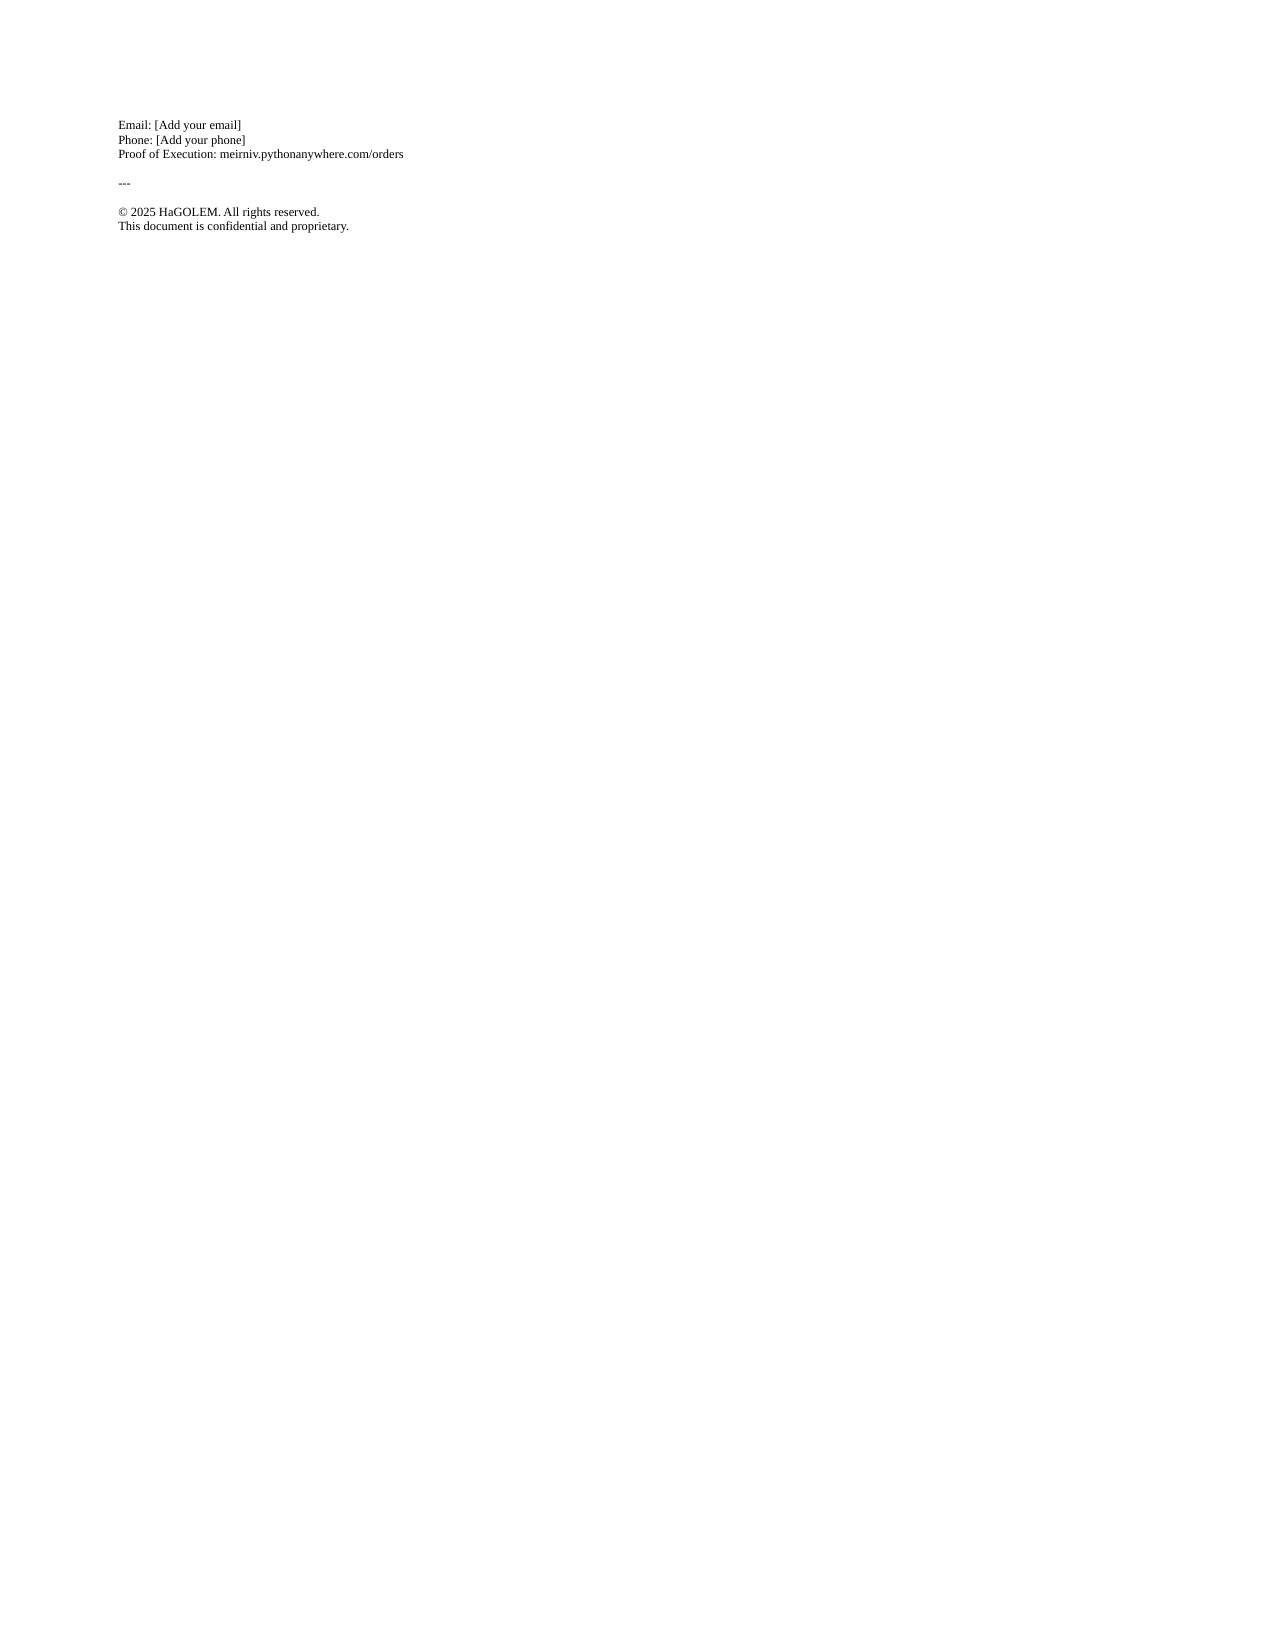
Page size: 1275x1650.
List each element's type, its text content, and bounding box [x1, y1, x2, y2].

text Phone: [Add your phone] [118, 132, 1157, 147]
text --- [118, 176, 1157, 190]
text © 2025 HaGOLEM. All rights reserved. [118, 204, 1157, 219]
text Email: [Add your email] [118, 118, 1157, 132]
text Proof of Execution: meirniv.pythonanywhere.com/orders [118, 147, 1157, 161]
text This document is confidential and proprietary. [118, 219, 1157, 233]
